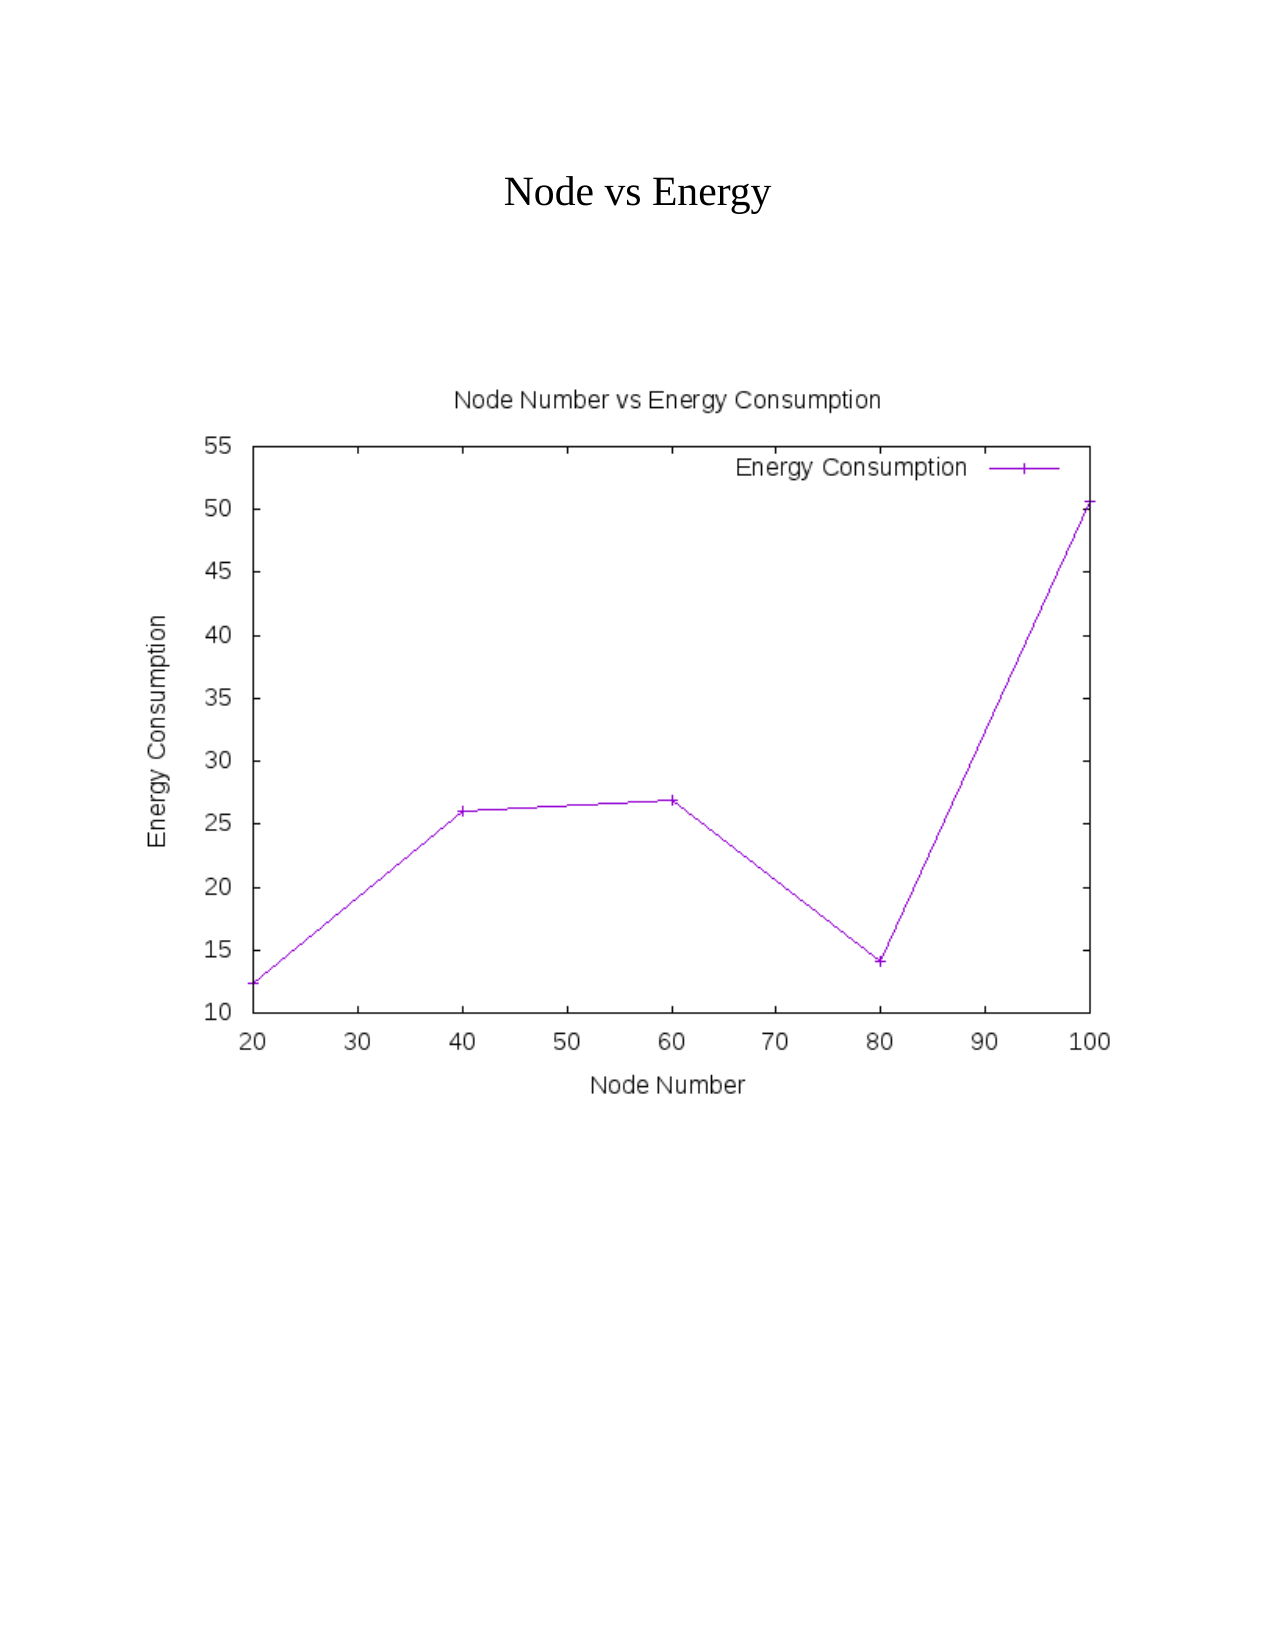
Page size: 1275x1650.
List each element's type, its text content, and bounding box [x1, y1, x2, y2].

text Node vs Energy [118, 166, 1157, 214]
picture [137, 357, 1138, 1108]
